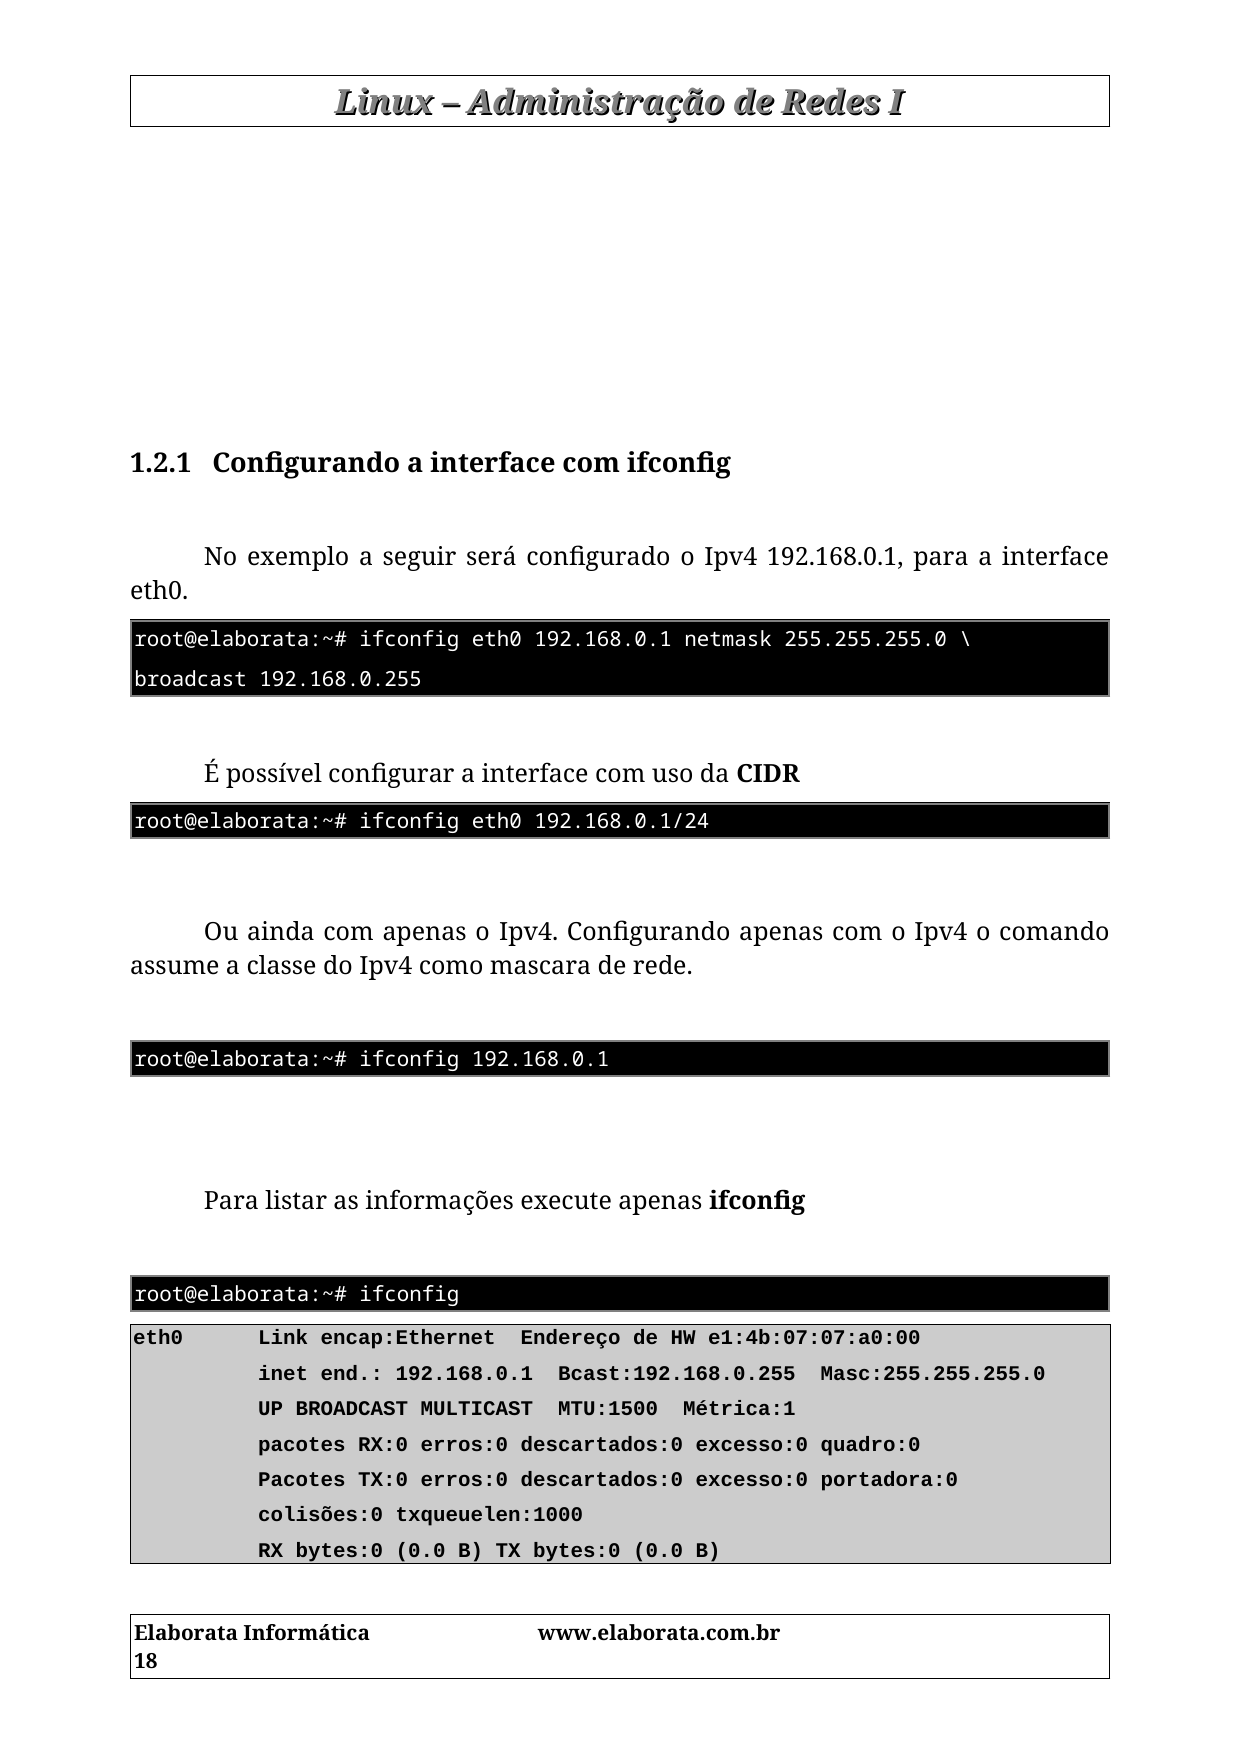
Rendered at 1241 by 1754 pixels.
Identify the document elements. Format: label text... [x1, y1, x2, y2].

text Ou ainda com apenas o Ipv4. Configurando apenas com o Ipv4 o comando assume a classe do Ipv4 como mascara de rede. [130, 913, 1110, 981]
text É possível configurar a interface com uso da CIDR [130, 756, 1110, 790]
text root@elaborata:~# ifconfig eth0 192.168.0.1/24 [132, 805, 1108, 837]
text colisões:0 txqueuelen:1000 [131, 1501, 1110, 1528]
text root@elaborata:~# ifconfig 192.168.0.1 [132, 1042, 1108, 1075]
text root@elaborata:~# ifconfig [132, 1277, 1108, 1310]
text broadcast 192.168.0.255 [132, 660, 1108, 695]
text pacotes RX:0 erros:0 descartados:0 excesso:0 quadro:0 [131, 1431, 1110, 1457]
text root@elaborata:~# ifconfig eth0 192.168.0.1 netmask 255.255.255.0 \ [132, 622, 1108, 652]
subtitle Configurando a interface com ifconfig [130, 443, 1110, 480]
text RX bytes:0 (0.0 B) TX bytes:0 (0.0 B) [131, 1537, 1110, 1563]
text No exemplo a seguir será configurado o Ipv4 192.168.0.1, para a interface eth0. [130, 539, 1110, 607]
text UP BROADCAST MULTICAST MTU:1500 Métrica:1 [131, 1395, 1110, 1422]
text Para listar as informações execute apenas ifconfig [130, 1182, 1110, 1216]
text Pacotes TX:0 erros:0 descartados:0 excesso:0 portadora:0 [131, 1466, 1110, 1493]
text inet end.: 192.168.0.1 Bcast:192.168.0.255 Masc:255.255.255.0 [131, 1360, 1110, 1386]
text eth0 Link encap:Ethernet Endereço de HW e1:4b:07:07:a0:00 [131, 1325, 1110, 1351]
